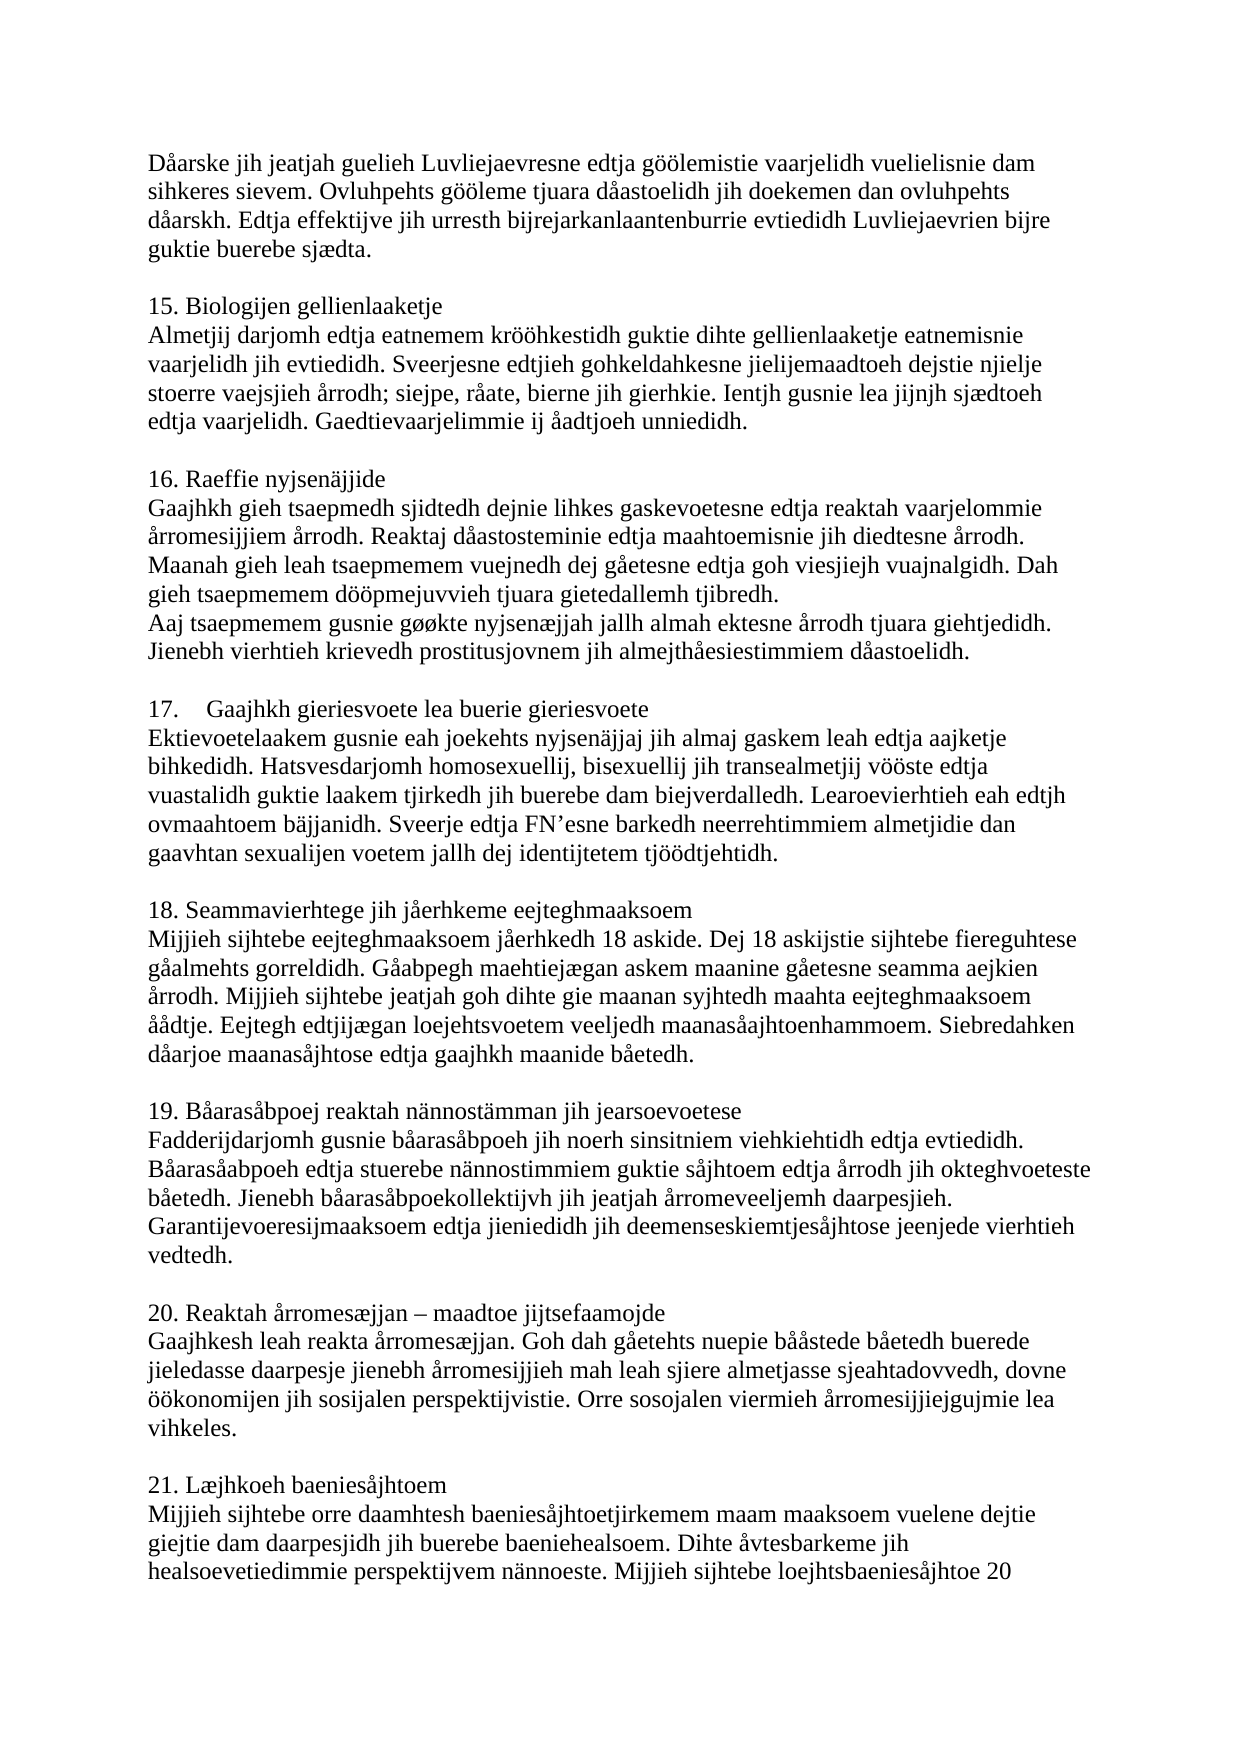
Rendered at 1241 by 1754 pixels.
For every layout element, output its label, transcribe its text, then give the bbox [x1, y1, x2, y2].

text Gaajhkesh leah reakta årromesæjjan. Goh dah gåetehts nuepie bååstede båetedh buerede jieledasse daarpesje jienebh årromesijjieh mah leah sjiere almetjasse sjeahtadovvedh, dovne öökonomijen jih sosijalen perspektijvistie. Orre sosojalen viermieh årromesijjiejgujmie lea vihkeles. [148, 1326, 1093, 1441]
text 16. Raeffie nyjsenäjjide [148, 464, 1093, 493]
text 19. Båarasåbpoej reaktah nännostämman jih jearsoevoetese [148, 1096, 1093, 1125]
text Ektievoetelaakem gusnie eah joekehts nyjsenäjjaj jih almaj gaskem leah edtja aajketje bihkedidh. Hatsvesdarjomh homosexuellij, bisexuellij jih transealmetjij vööste edtja vuastalidh guktie laakem tjirkedh jih buerebe dam biejverdalledh. Learoevierhtieh eah edtjh ovmaahtoem bäjjanidh. Sveerje edtja FN’esne barkedh neerrehtimmiem almetjidie dan gaavhtan sexualijen voetem jallh dej identijtetem tjöödtjehtidh. [148, 723, 1093, 866]
text Aaj tsaepmemem gusnie gøøkte nyjsenæjjah jallh almah ektesne årrodh tjuara giehtjedidh. Jienebh vierhtieh krievedh prostitusjovnem jih almejthåesiestimmiem dåastoelidh. [148, 608, 1093, 665]
text Gaajhkh gieh tsaepmedh sjidtedh dejnie lihkes gaskevoetesne edtja reaktah vaarjelommie årromesijjiem årrodh. Reaktaj dåastosteminie edtja maahtoemisnie jih diedtesne årrodh. Maanah gieh leah tsaepmemem vuejnedh dej gåetesne edtja goh viesjiejh vuajnalgidh. Dah gieh tsaepmemem dööpmejuvvieh tjuara gietedallemh tjibredh. [148, 493, 1093, 608]
text 21. Læjhkoeh baeniesåjhtoem [148, 1470, 1093, 1499]
text Fadderijdarjomh gusnie båarasåbpoeh jih noerh sinsitniem viehkiehtidh edtja evtiedidh. Båarasåabpoeh edtja stuerebe nännostimmiem guktie såjhtoem edtja årrodh jih okteghvoeteste båetedh. Jienebh båarasåbpoekollektijvh jih jeatjah årromeveeljemh daarpesjieh. Garantijevoeresijmaaksoem edtja jieniedidh jih deemenseskiemtjesåjhtose jeenjede vierhtieh vedtedh. [148, 1125, 1093, 1269]
text 15. Biologijen gellienlaaketje [148, 291, 1093, 320]
text 18. Seammavierhtege jih jåerhkeme eejteghmaaksoem [148, 895, 1093, 924]
text 20. Reaktah årromesæjjan – maadtoe jijtsefaamojde [148, 1298, 1093, 1326]
text 17. Gaajhkh gieriesvoete lea buerie gieriesvoete [148, 694, 1093, 723]
text Almetjij darjomh edtja eatnemem krööhkestidh guktie dihte gellienlaaketje eatnemisnie vaarjelidh jih evtiedidh. Sveerjesne edtjieh gohkeldahkesne jielijemaadtoeh dejstie njielje stoerre vaejsjieh årrodh; siejpe, råate, bierne jih gierhkie. Ientjh gusnie lea jijnjh sjædtoeh edtja vaarjelidh. Gaedtievaarjelimmie ij åadtjoeh unniedidh. [148, 320, 1093, 435]
text Mijjieh sijhtebe eejteghmaaksoem jåerhkedh 18 askide. Dej 18 askijstie sijhtebe fiereguhtese gåalmehts gorreldidh. Gåabpegh maehtiejægan askem maanine gåetesne seamma aejkien årrodh. Mijjieh sijhtebe jeatjah goh dihte gie maanan syjhtedh maahta eejteghmaaksoem åådtje. Eejtegh edtjijægan loejehtsvoetem veeljedh maanasåajhtoenhammoem. Siebredahken dåarjoe maanasåjhtose edtja gaajhkh maanide båetedh. [148, 924, 1093, 1068]
text Mijjieh sijhtebe orre daamhtesh baeniesåjhtoetjirkemem maam maaksoem vuelene dejtie giejtie dam daarpesjidh jih buerebe baeniehealsoem. Dihte åvtesbarkeme jih healsoevetiedimmie perspektijvem nännoeste. Mijjieh sijhtebe loejhtsbaeniesåjhtoe 20 [148, 1499, 1093, 1585]
text Dåarske jih jeatjah guelieh Luvliejaevresne edtja göölemistie vaarjelidh vuelielisnie dam sihkeres sievem. Ovluhpehts gööleme tjuara dåastoelidh jih doekemen dan ovluhpehts dåarskh. Edtja effektijve jih urresth bijrejarkanlaantenburrie evtiedidh Luvliejaevrien bijre guktie buerebe sjædta. [148, 148, 1093, 263]
